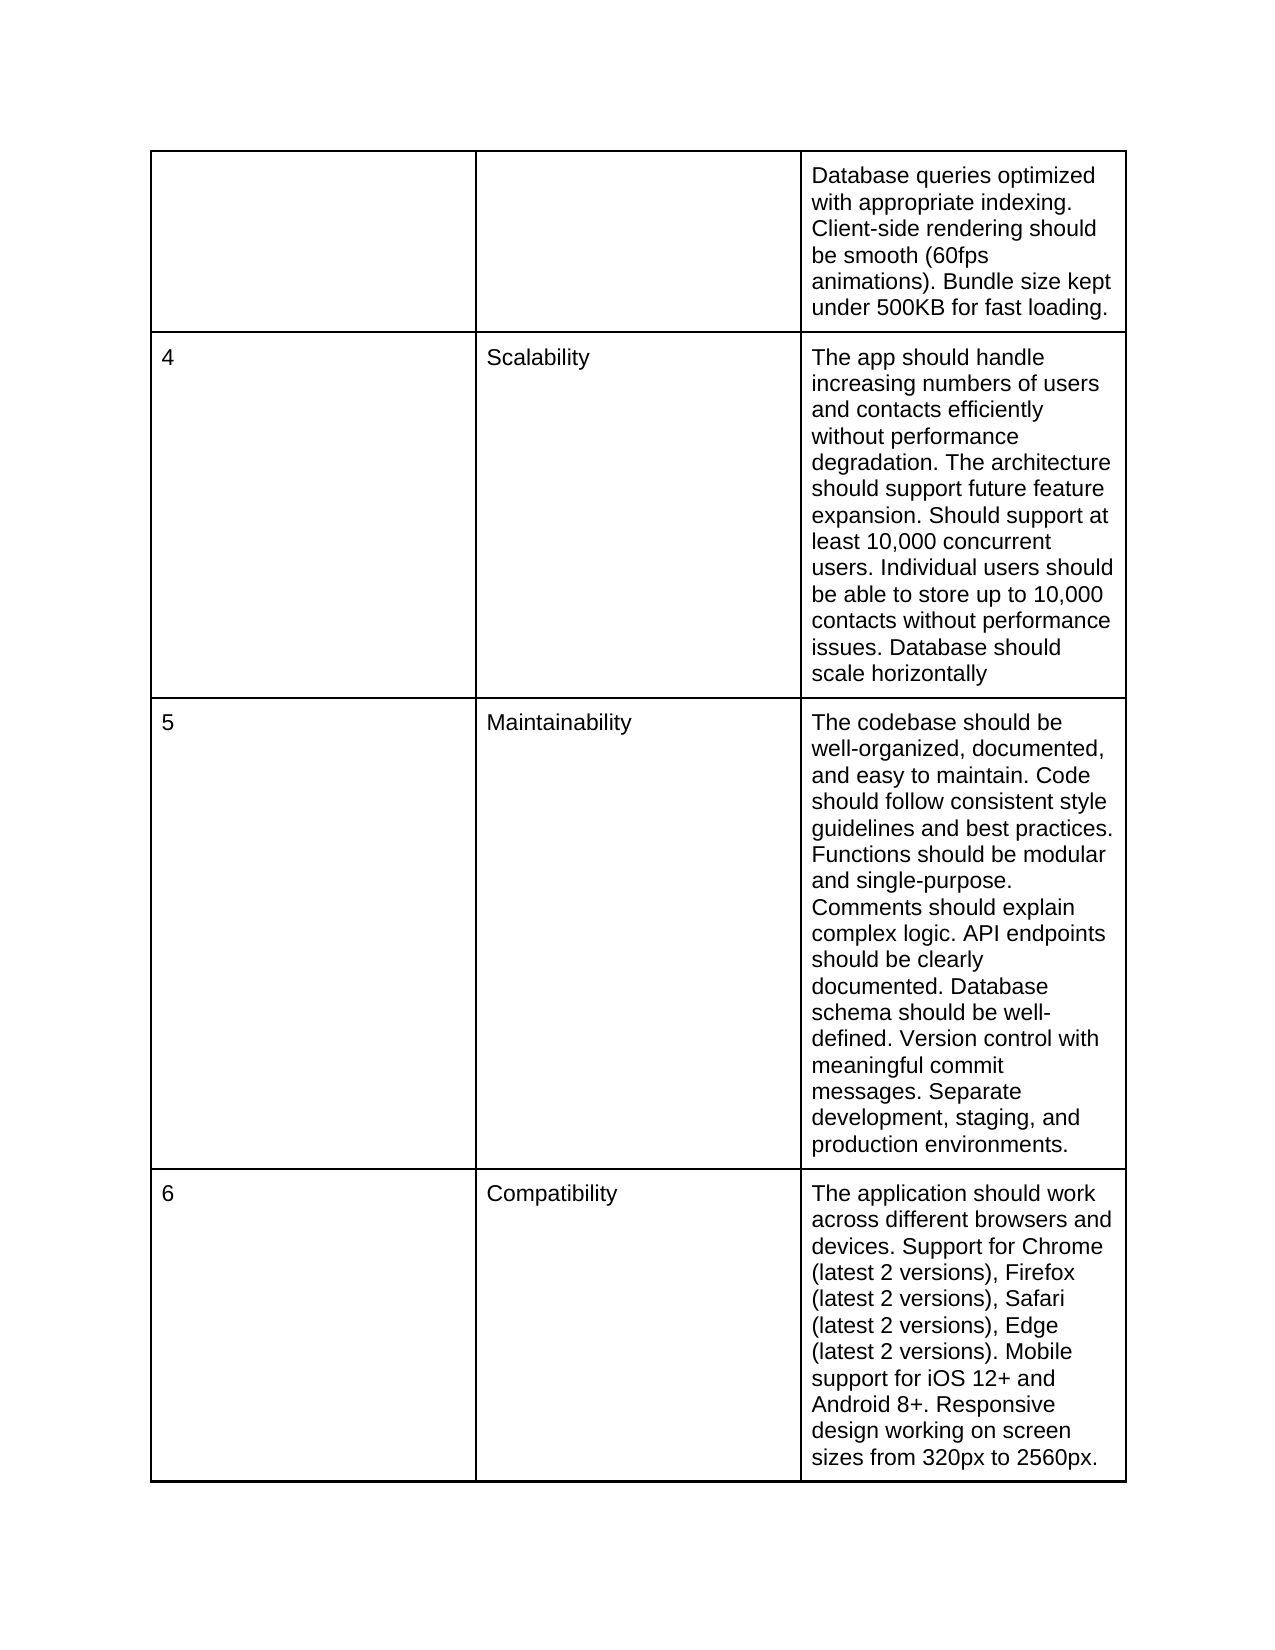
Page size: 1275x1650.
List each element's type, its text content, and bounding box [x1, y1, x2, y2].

table_cell The application should work across different browsers and devices. Support for Chrome (latest 2 versions), Firefox (latest 2 versions), Safari (latest 2 versions), Edge (latest 2 versions). Mobile support for iOS 12+ and Android 8+. Responsive design working on screen sizes from 320px to 2560px. [802, 1170, 1125, 1480]
table_cell The app should handle increasing numbers of users and contacts efficiently without performance degradation. The architecture should support future feature expansion. Should support at least 10,000 concurrent users. Individual users should be able to store up to 10,000 contacts without performance issues. Database should scale horizontally [802, 333, 1125, 697]
table_cell [152, 152, 475, 331]
table_cell The codebase should be well-organized, documented, and easy to maintain. Code should follow consistent style guidelines and best practices. Functions should be modular and single-purpose. Comments should explain complex logic. API endpoints should be clearly documented. Database schema should be well-defined. Version control with meaningful commit messages. Separate development, staging, and production environments. [802, 699, 1125, 1167]
table_cell 5 [152, 699, 475, 1167]
table_cell 6 [152, 1170, 475, 1480]
table_cell Database queries optimized with appropriate indexing. Client-side rendering should be smooth (60fps animations). Bundle size kept under 500KB for fast loading. [802, 152, 1125, 331]
table_cell Scalability [477, 333, 800, 697]
table_cell [477, 152, 800, 331]
table_cell Compatibility [477, 1170, 800, 1480]
table_cell Maintainability [477, 699, 800, 1167]
table_cell 4 [152, 333, 475, 697]
